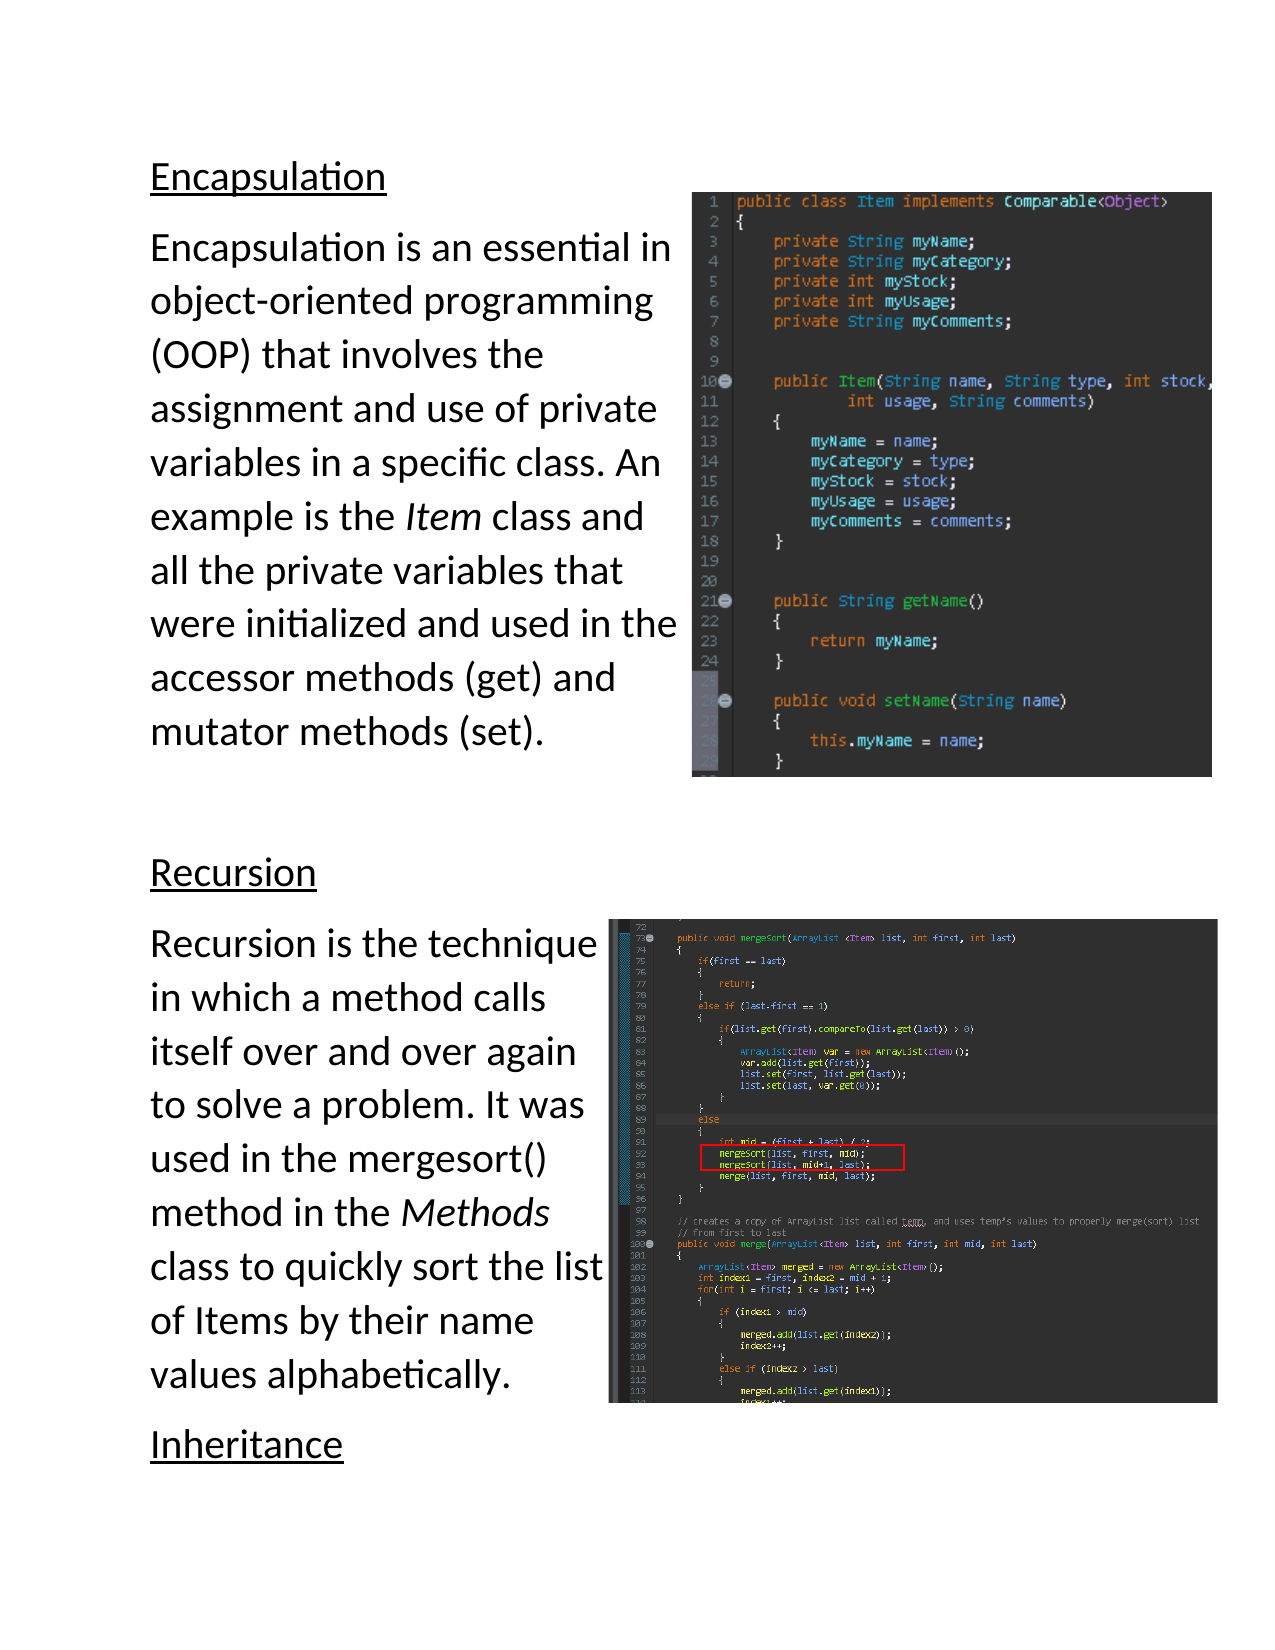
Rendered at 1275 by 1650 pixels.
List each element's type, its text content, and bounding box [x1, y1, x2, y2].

text Encapsulation [150, 150, 1125, 201]
text Encapsulation is an essential in object-oriented programming (OOP) that involves the assignment and use of private variables in a specific class. An example is the Item class and all the private variables that were initialized and used in the accessor methods (get) and mutator methods (set). [150, 221, 691, 756]
text Recursion is the technique in which a method calls itself over and over again to solve a problem. It was used in the mergesort() method in the Methods class to quickly sort the list of Items by their name values alphabetically. [150, 917, 1125, 1398]
text Inheritance [150, 1418, 1125, 1469]
text Recursion [150, 846, 1125, 897]
